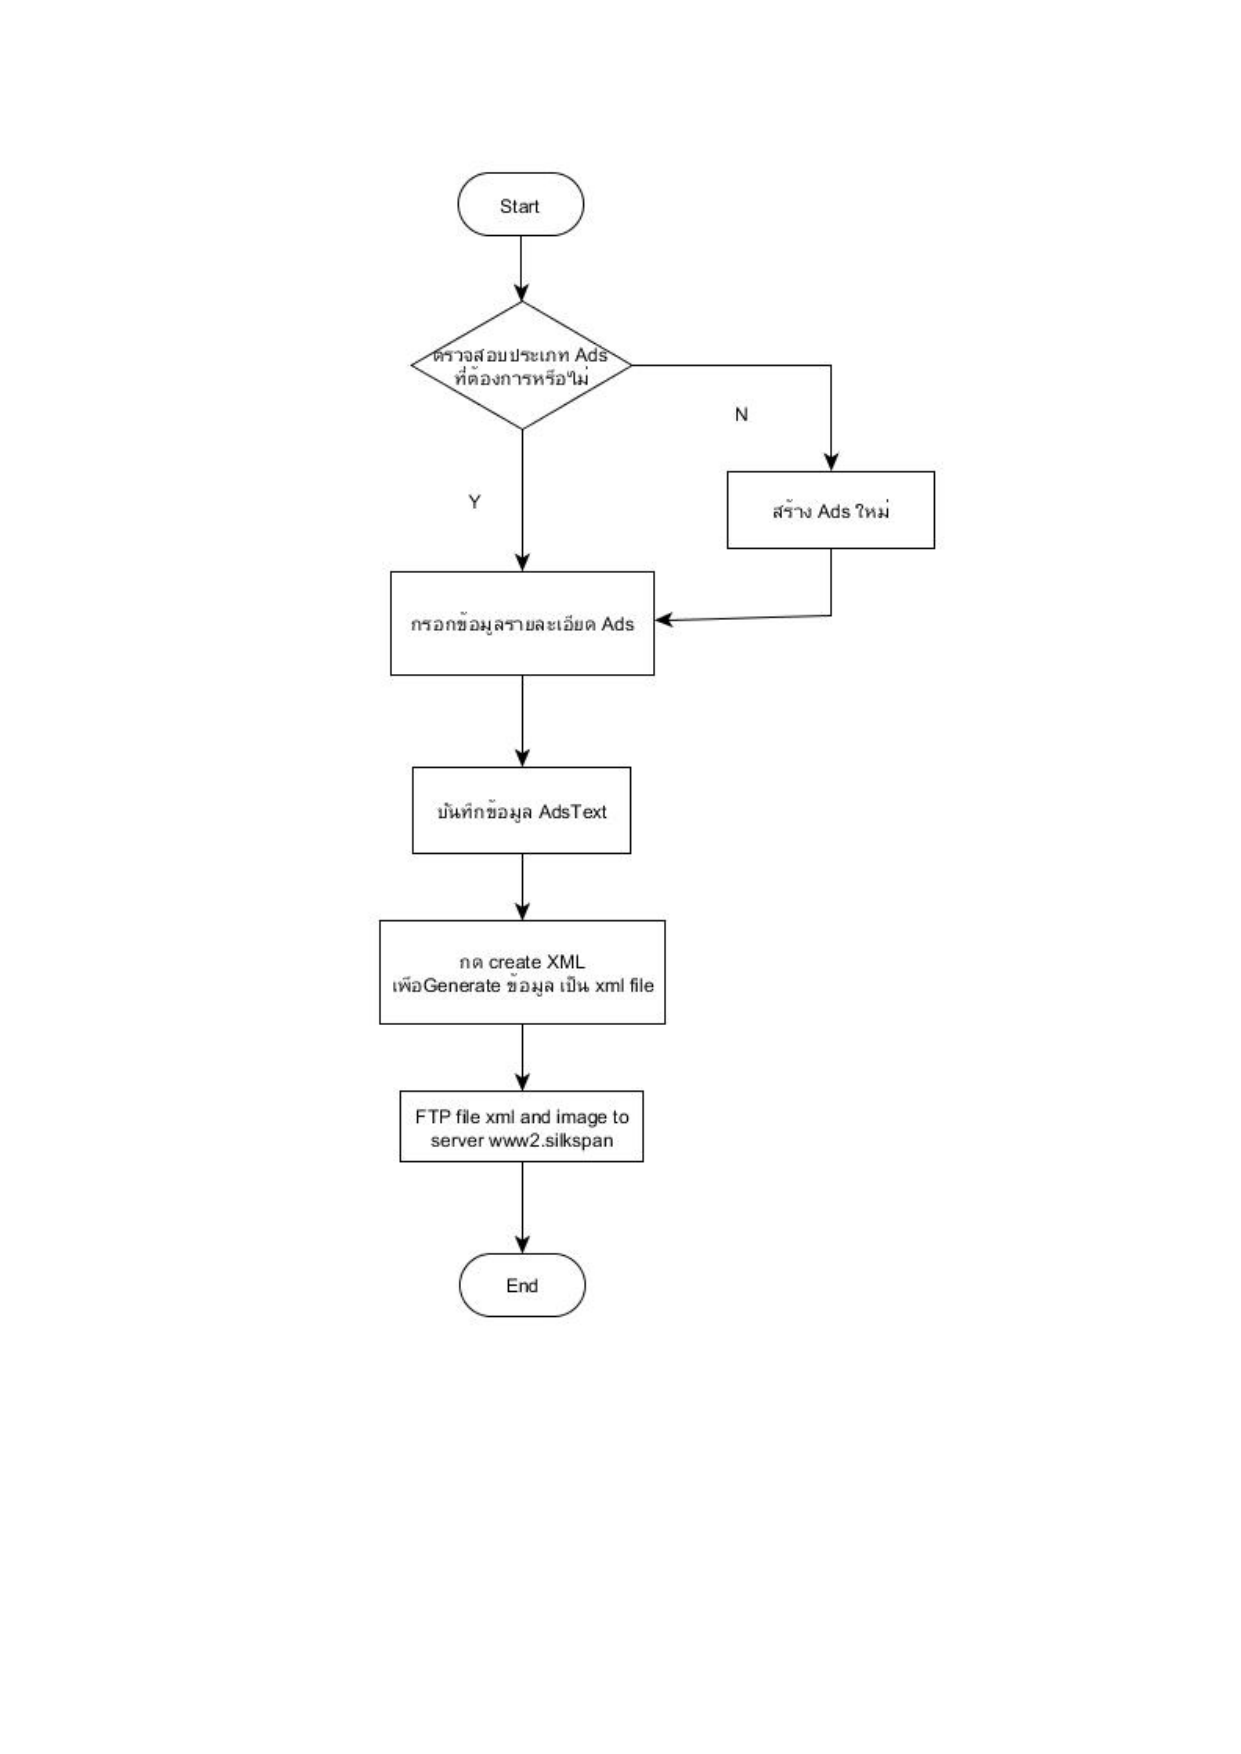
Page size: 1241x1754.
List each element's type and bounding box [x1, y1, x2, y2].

picture [356, 150, 959, 1341]
